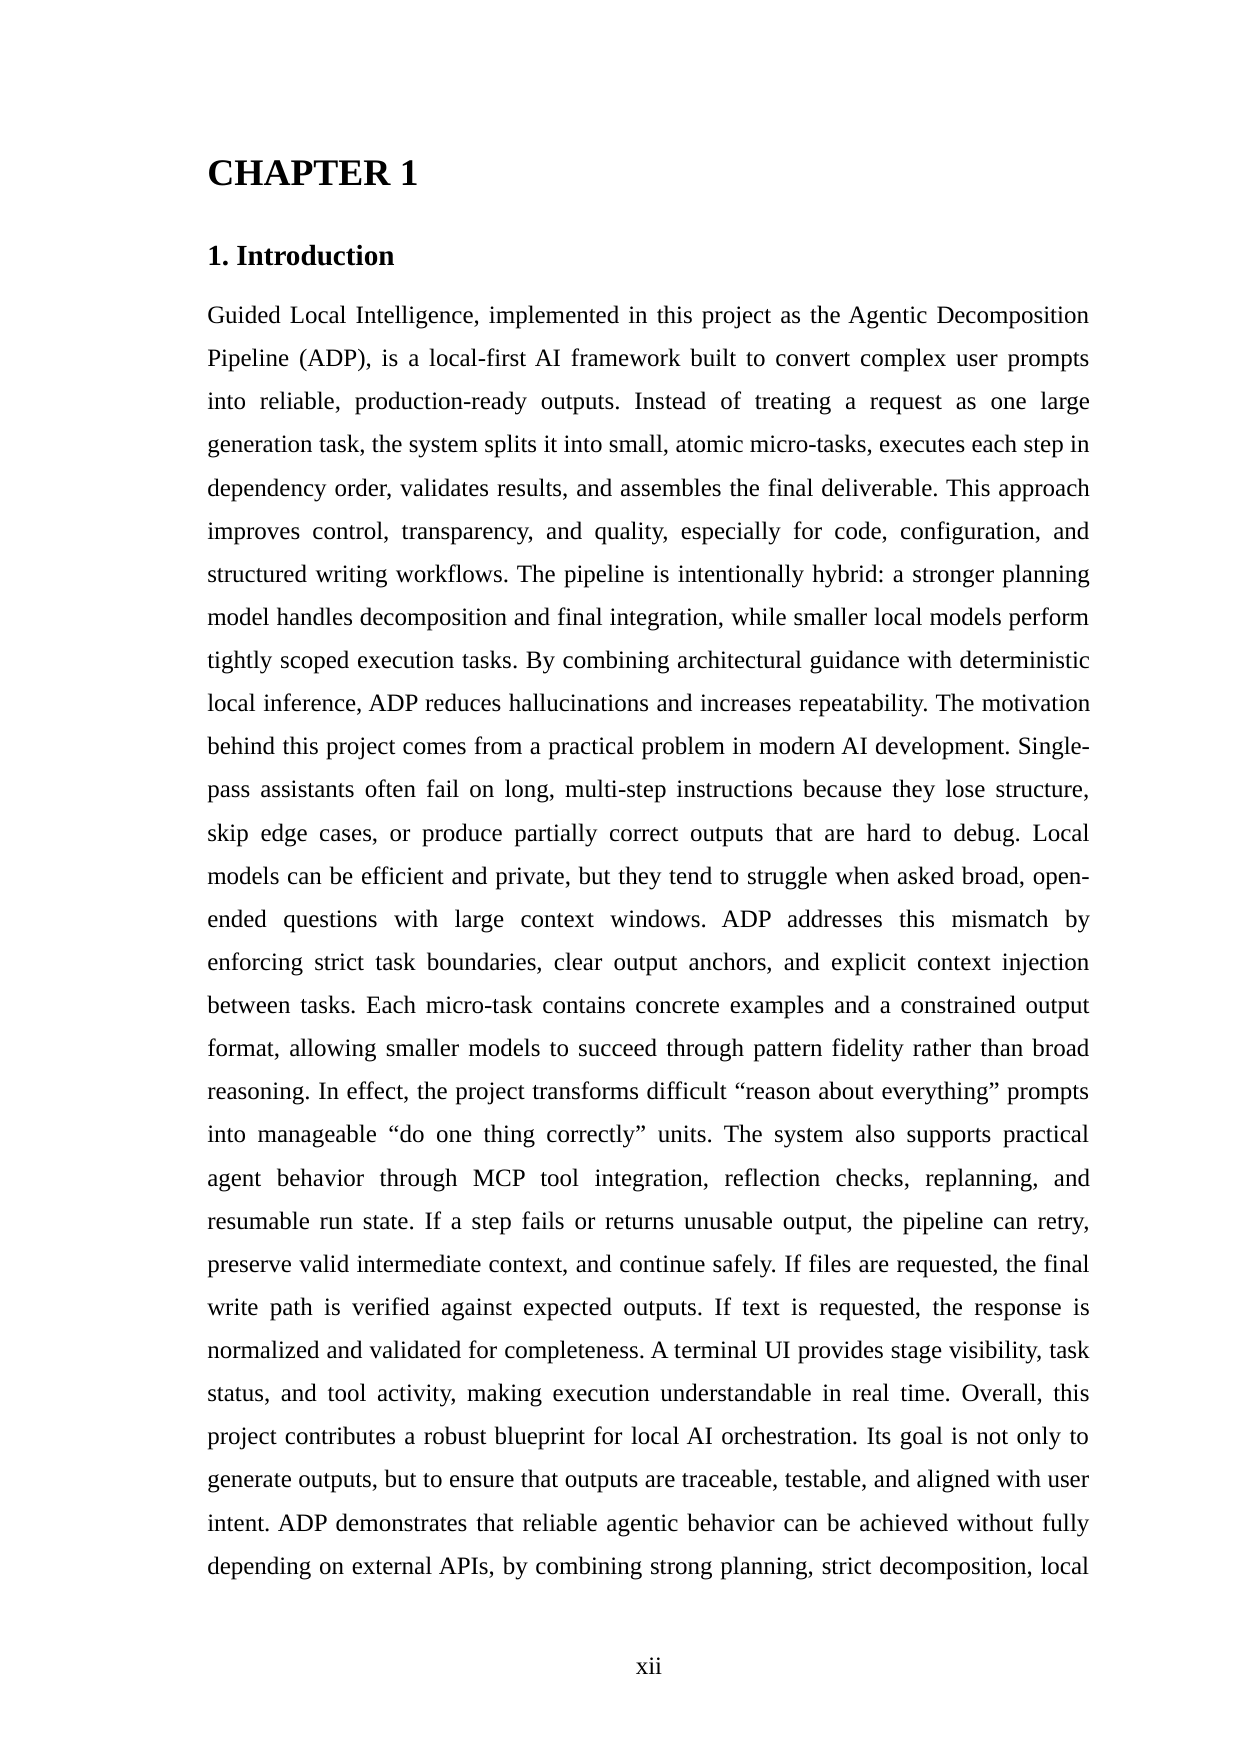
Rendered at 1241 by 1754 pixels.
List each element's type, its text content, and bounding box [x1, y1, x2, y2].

subtitle CHAPTER 1 [207, 150, 1091, 193]
text 1. Introduction [207, 238, 1091, 272]
text Guided Local Intelligence, implemented in this project as the Agentic Decomposition Pipeline (ADP), is a local-first AI framework built to convert complex user prompts into reliable, production-ready outputs. Instead of treating a request as one large generation task, the system splits it into small, atomic micro-tasks, executes each step in dependency order, validates results, and assembles the final deliverable. This approach improves control, transparency, and quality, especially for code, configuration, and structured writing workflows. The pipeline is intentionally hybrid: a stronger planning model handles decomposition and final integration, while smaller local models perform tightly scoped execution tasks. By combining architectural guidance with deterministic local inference, ADP reduces hallucinations and increases repeatability. The motivation behind this project comes from a practical problem in modern AI development. Single-pass assistants often fail on long, multi-step instructions because they lose structure, skip edge cases, or produce partially correct outputs that are hard to debug. Local models can be efficient and private, but they tend to struggle when asked broad, open-ended questions with large context windows. ADP addresses this mismatch by enforcing strict task boundaries, clear output anchors, and explicit context injection between tasks. Each micro-task contains concrete examples and a constrained output format, allowing smaller models to succeed through pattern fidelity rather than broad reasoning. In effect, the project transforms difficult “reason about everything” prompts into manageable “do one thing correctly” units. The system also supports practical agent behavior through MCP tool integration, reflection checks, replanning, and resumable run state. If a step fails or returns unusable output, the pipeline can retry, preserve valid intermediate context, and continue safely. If files are requested, the final write path is verified against expected outputs. If text is requested, the response is normalized and validated for completeness. A terminal UI provides stage visibility, task status, and tool activity, making execution understandable in real time. Overall, this project contributes a robust blueprint for local AI orchestration. Its goal is not only to generate outputs, but to ensure that outputs are traceable, testable, and aligned with user intent. ADP demonstrates that reliable agentic behavior can be achieved without fully depending on external APIs, by combining strong planning, strict decomposition, local [207, 300, 1091, 1579]
